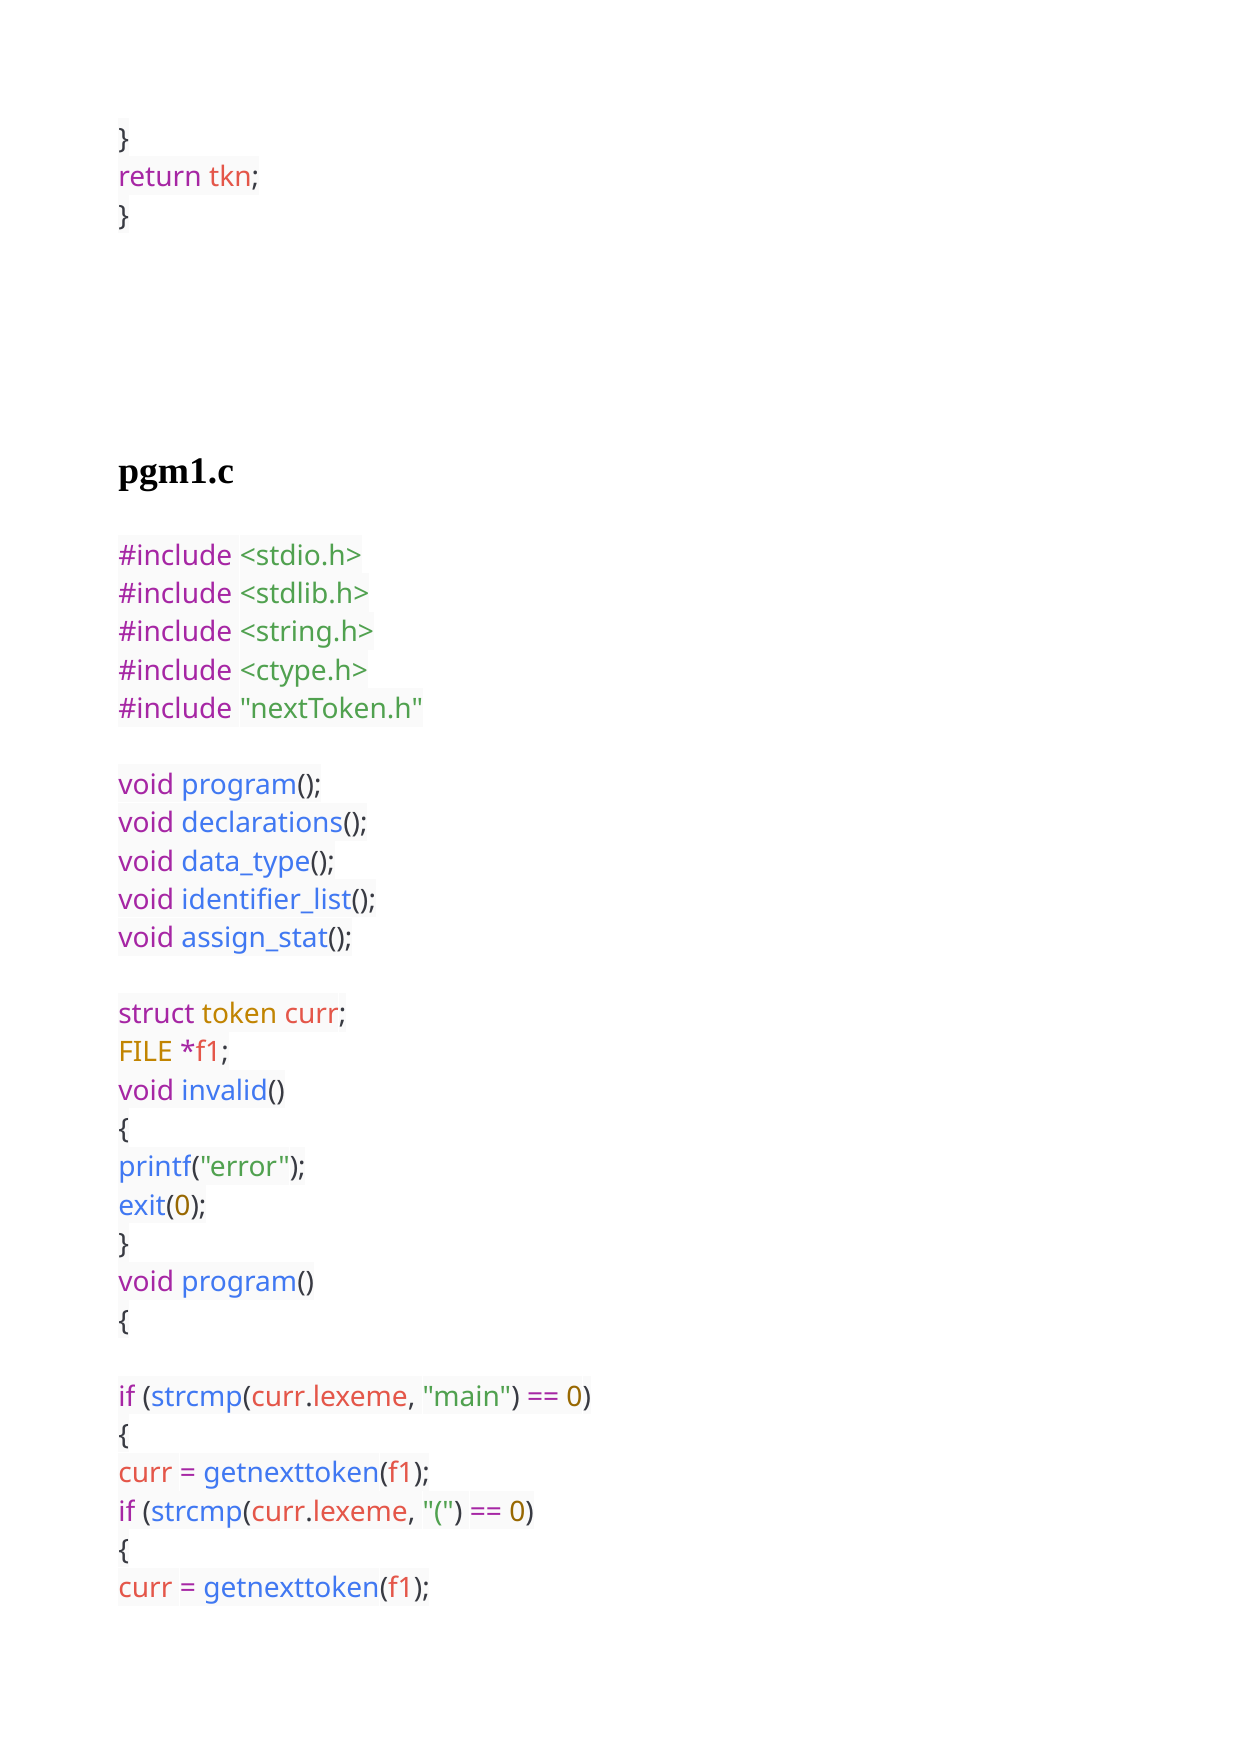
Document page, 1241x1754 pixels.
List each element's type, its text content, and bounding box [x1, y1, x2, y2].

text } [118, 118, 1122, 156]
text #include <ctype.h> [118, 650, 1122, 688]
text { [118, 1529, 1122, 1567]
text if (strcmp(curr.lexeme, "main") == 0) [118, 1376, 1122, 1414]
text #include <stdio.h> [118, 535, 1122, 573]
text printf("error"); [118, 1147, 1122, 1185]
text void declarations(); [118, 802, 1122, 841]
text } [118, 195, 1122, 233]
text } [118, 1223, 1122, 1262]
text FILE *f1; [118, 1032, 1122, 1070]
text struct token curr; [118, 993, 1122, 1032]
text #include <string.h> [118, 612, 1122, 650]
text void assign_stat(); [118, 917, 1122, 956]
text #include <stdlib.h> [118, 573, 1122, 612]
text { [118, 1414, 1122, 1452]
text pgm1.c [118, 449, 1122, 492]
text exit(0); [118, 1185, 1122, 1223]
text return tkn; [118, 156, 1122, 195]
text void identifier_list(); [118, 879, 1122, 917]
text void program() [118, 1262, 1122, 1300]
text void program(); [118, 764, 1122, 802]
text if (strcmp(curr.lexeme, "(") == 0) [118, 1491, 1122, 1529]
text { [118, 1300, 1122, 1338]
text { [118, 1108, 1122, 1147]
text curr = getnexttoken(f1); [118, 1452, 1122, 1491]
text #include "nextToken.h" [118, 688, 1122, 727]
text void invalid() [118, 1070, 1122, 1108]
text void data_type(); [118, 841, 1122, 879]
text curr = getnexttoken(f1); [118, 1567, 1122, 1606]
